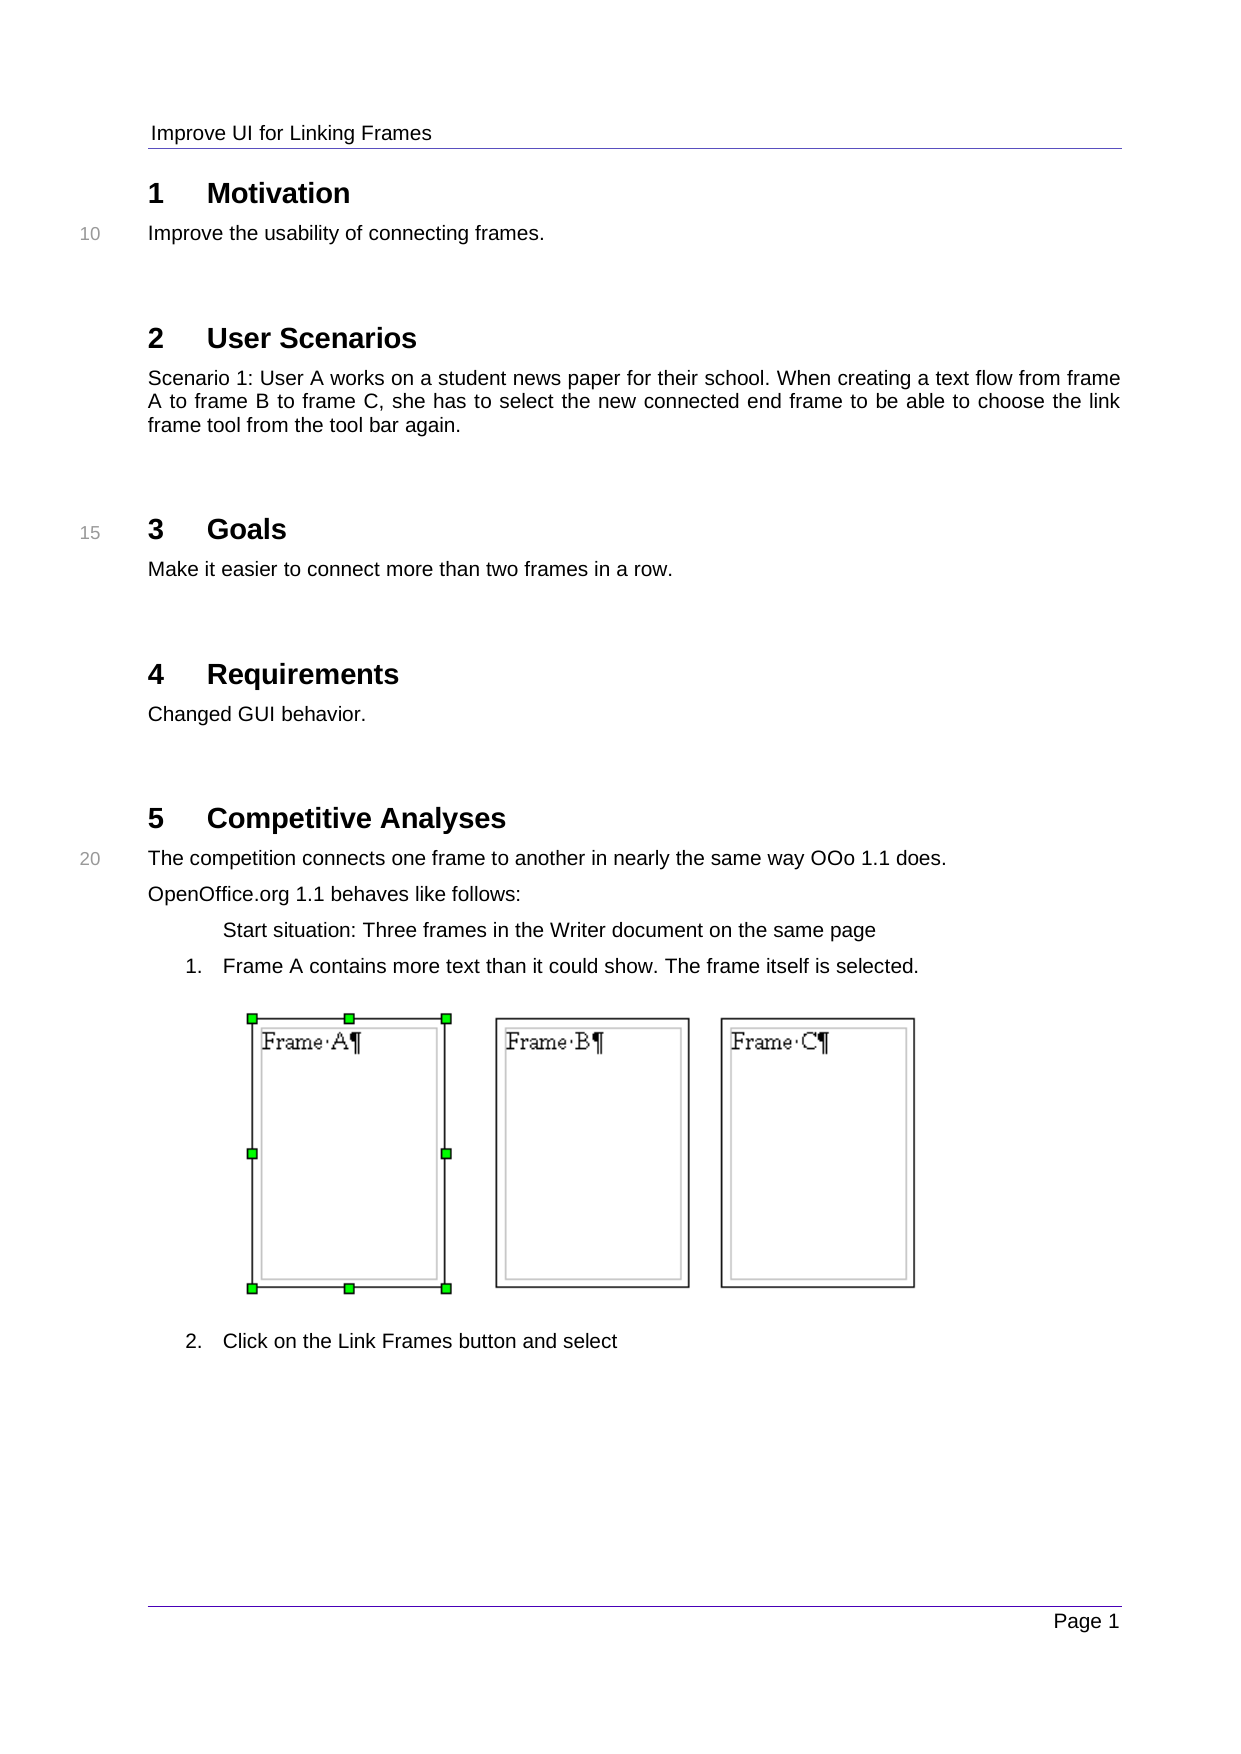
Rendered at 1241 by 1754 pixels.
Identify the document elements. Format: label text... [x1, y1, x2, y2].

subtitle Motivation [148, 177, 1122, 209]
list Start situation: Three frames in the Writer document on the same page [185, 919, 1122, 942]
text The competition connects one frame to another in nearly the same way OOo 1.1 does. [148, 847, 1122, 870]
list Click on the Link Frames button and select [185, 1330, 1122, 1353]
subtitle Goals [148, 513, 1122, 546]
subtitle User Scenarios [148, 322, 1122, 354]
text Make it easier to connect more than two frames in a row. [148, 558, 1122, 581]
text OpenOffice.org 1.1 behaves like follows: [148, 883, 1122, 906]
text Changed GUI behavior. [148, 702, 1122, 726]
text Scenario 1: User A works on a student news paper for their school. When creating a text flow from frame A to frame B to frame C, she has to select the new connected end frame to be able to choose the link frame tool from the tool bar again. [148, 366, 1122, 437]
list Frame A contains more text than it could show. The frame itself is selected. [185, 955, 1122, 978]
text Improve the usability of connecting frames. [148, 221, 1122, 245]
subtitle Requirements [148, 658, 1122, 690]
picture [222, 991, 948, 1318]
subtitle Competitive Analyses [148, 802, 1122, 835]
